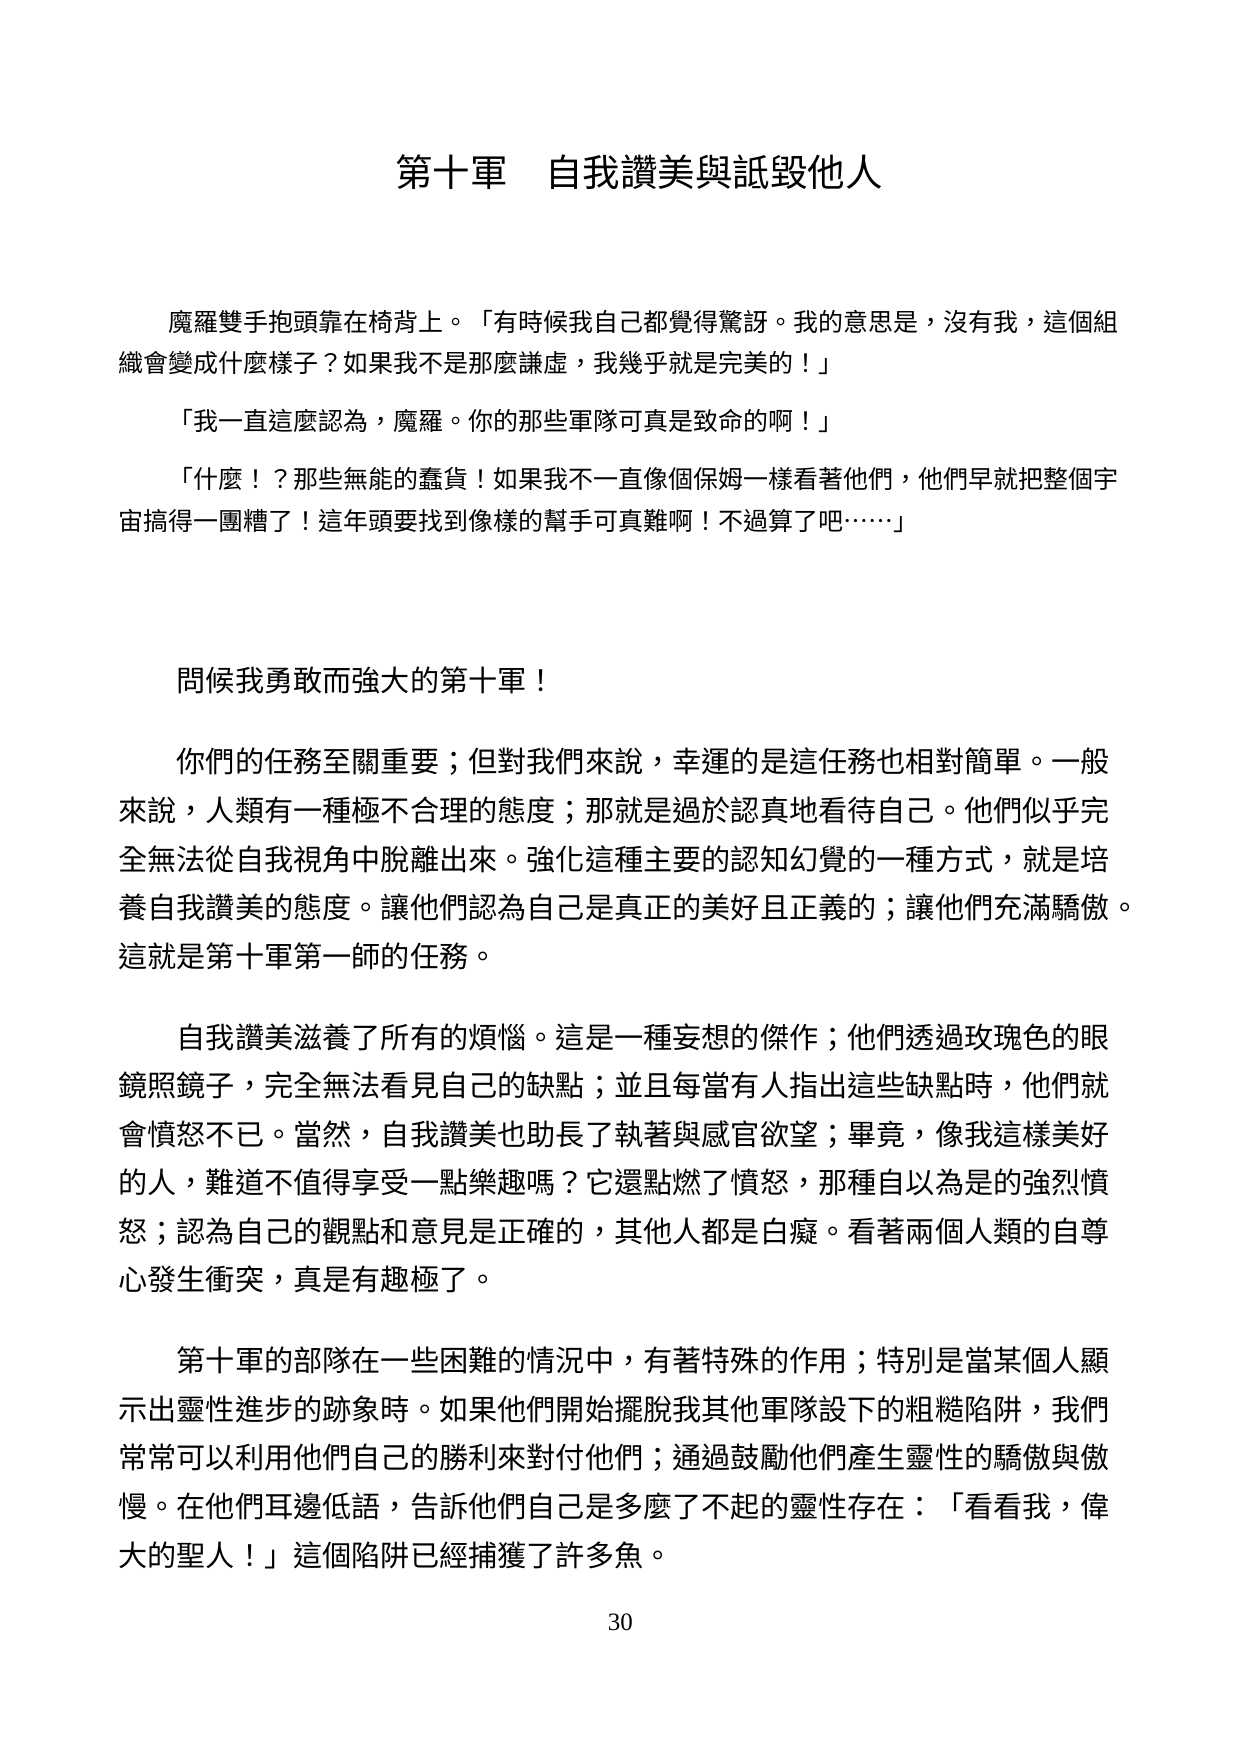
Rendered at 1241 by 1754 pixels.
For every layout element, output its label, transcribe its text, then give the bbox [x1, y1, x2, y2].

text 問候我勇敢而強大的第十軍！ [118, 658, 1122, 700]
text 你們的任務至關重要；但對我們來說，幸運的是這任務也相對簡單。一般來說，人類有一種極不合理的態度；那就是過於認真地看待自己。他們似乎完全無法從自我視角中脫離出來。強化這種主要的認知幻覺的一種方式，就是培養自我讚美的態度。讓他們認為自己是真正的美好且正義的；讓他們充滿驕傲。這就是第十軍第一師的任務。 [118, 739, 1122, 975]
text 自我讚美滋養了所有的煩惱。這是一種妄想的傑作；他們透過玫瑰色的眼鏡照鏡子，完全無法看見自己的缺點；並且每當有人指出這些缺點時，他們就會憤怒不已。當然，自我讚美也助長了執著與感官欲望；畢竟，像我這樣美好的人，難道不值得享受一點樂趣嗎？它還點燃了憤怒，那種自以為是的強烈憤怒；認為自己的觀點和意見是正確的，其他人都是白癡。看著兩個人類的自尊心發生衝突，真是有趣極了。 [118, 1014, 1122, 1299]
text 魔羅雙手抱頭靠在椅背上。「有時候我自己都覺得驚訝。我的意思是，沒有我，這個組織會變成什麼樣子？如果我不是那麼謙虛，我幾乎就是完美的！」 [118, 302, 1122, 380]
text 第十軍的部隊在一些困難的情況中，有著特殊的作用；特別是當某個人顯示出靈性進步的跡象時。如果他們開始擺脫我其他軍隊設下的粗糙陷阱，我們常常可以利用他們自己的勝利來對付他們；通過鼓勵他們產生靈性的驕傲與傲慢。在他們耳邊低語，告訴他們自己是多麼了不起的靈性存在：「看看我，偉大的聖人！」這個陷阱已經捕獲了許多魚。 [118, 1338, 1122, 1574]
text 「我一直這麼認為，魔羅。你的那些軍隊可真是致命的啊！」 [118, 402, 1122, 438]
subtitle 第十軍 自我讚美與詆毀他人 [156, 143, 1122, 197]
text 「什麼！？那些無能的蠢貨！如果我不一直像個保姆一樣看著他們，他們早就把整個宇宙搞得一團糟了！這年頭要找到像樣的幫手可真難啊！不過算了吧……」 [118, 460, 1122, 538]
